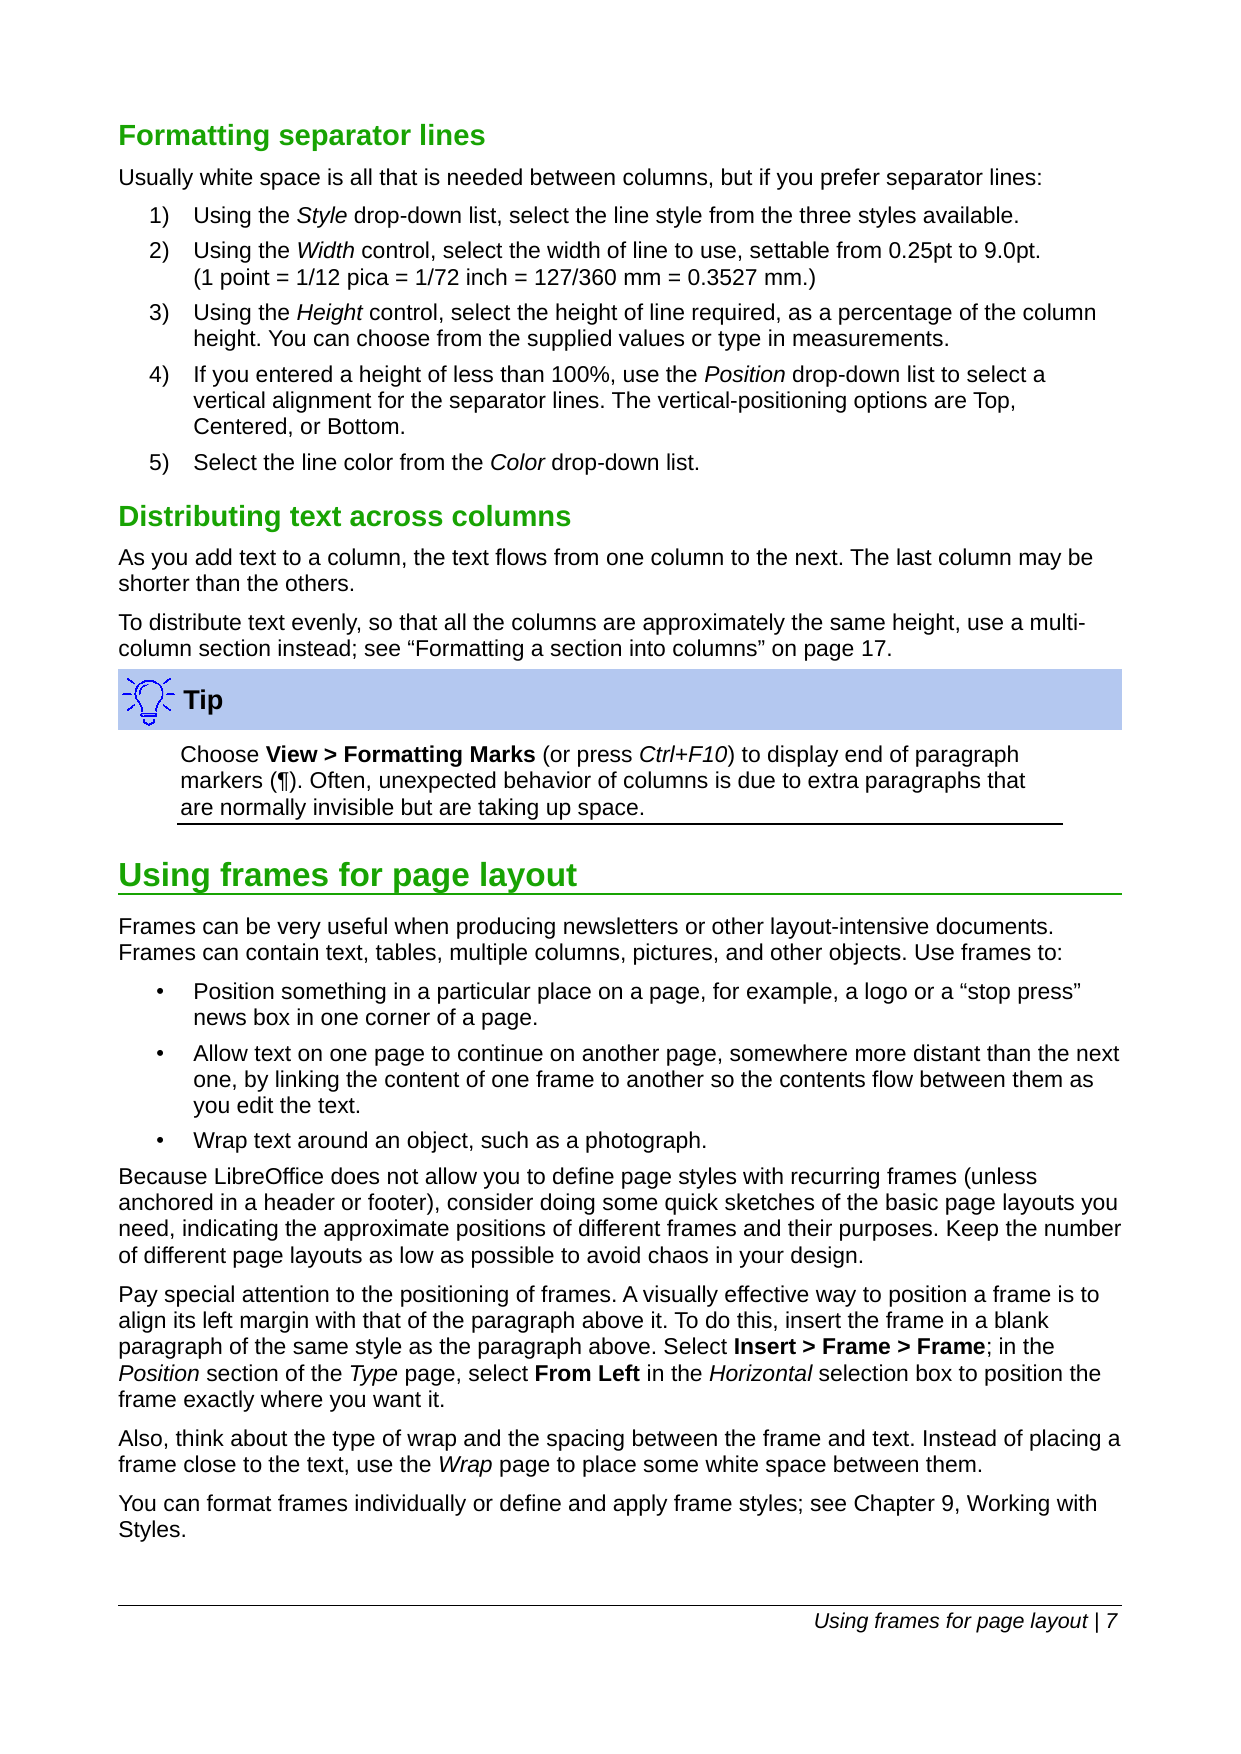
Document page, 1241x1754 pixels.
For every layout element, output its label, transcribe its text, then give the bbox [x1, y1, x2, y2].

picture [119, 670, 179, 730]
subtitle Formatting separator lines [118, 118, 1122, 152]
text Choose View > Formatting Marks (or press Ctrl+F10) to display end of paragraph markers (¶). Often, unexpected behavior of columns is due to extra paragraphs that are normally invisible but are taking up space. [177, 738, 1063, 823]
list Wrap text around an object, such as a photograph. [156, 1127, 1122, 1154]
subtitle Using frames for page layout [118, 854, 1122, 893]
text Also, think about the type of wrap and the spacing between the frame and text. Instead of placing a frame close to the text, use the Wrap page to place some white space between them. [118, 1425, 1122, 1478]
text To distribute text evenly, so that all the columns are approximately the same height, use a multi-column section instead; see “Formatting a section into columns” on page 18. [118, 609, 1122, 662]
list Select the line color from the Color drop-down list. [169, 448, 1122, 475]
list Using the Style drop-down list, select the line style from the three styles available. [169, 202, 1122, 229]
text Frames can be very useful when producing newsletters or other layout-intensive documents. Frames can contain text, tables, multiple columns, pictures, and other objects. Use frames to: [118, 913, 1122, 966]
list Using the Width control, select the width of line to use, settable from 0.25pt to 9.0pt. (1 point = 1/12 pica = 1/72 inch = 127/360 mm = 0.3527 mm.) [169, 237, 1122, 290]
list Position something in a particular place on a page, for example, a logo or a “stop press” news box in one corner of a page. [156, 978, 1122, 1031]
subtitle Tip [118, 669, 1122, 730]
text Pay special attention to the positioning of frames. A visually effective way to position a frame is to align its left margin with that of the paragraph above it. To do this, insert the frame in a blank paragraph of the same style as the paragraph above. Select Insert > Frame > Frame; in the Position section of the Type page, select From Left in the Horizontal selection box to position the frame exactly where you want it. [118, 1281, 1122, 1412]
list If you entered a height of less than 100%, use the Position drop-down list to select a vertical alignment for the separator lines. The vertical-positioning options are Top, Centered, or Bottom. [169, 361, 1122, 440]
subtitle Distributing text across columns [118, 498, 1122, 532]
list As you add text to a column, the text flows from one column to the next. The last column may be shorter than the others. [118, 544, 1122, 597]
list Usually white space is all that is needed between columns, but if you prefer separator lines: [118, 163, 1122, 190]
text Because LibreOffice does not allow you to define page styles with recurring frames (unless anchored in a header or footer), consider doing some quick sketches of the basic page layouts you need, indicating the approximate positions of different frames and their purposes. Keep the number of different page layouts as low as possible to avoid chaos in your design. [118, 1163, 1122, 1268]
text You can format frames individually or define and apply frame styles; see Chapter 9, Working with Styles. [118, 1490, 1122, 1543]
list Using the Height control, select the height of line required, as a percentage of the column height. You can choose from the supplied values or type in measurements. [169, 299, 1122, 352]
list Allow text on one page to continue on another page, somewhere more distant than the next one, by linking the content of one frame to another so the contents flow between them as you edit the text. [156, 1039, 1122, 1119]
